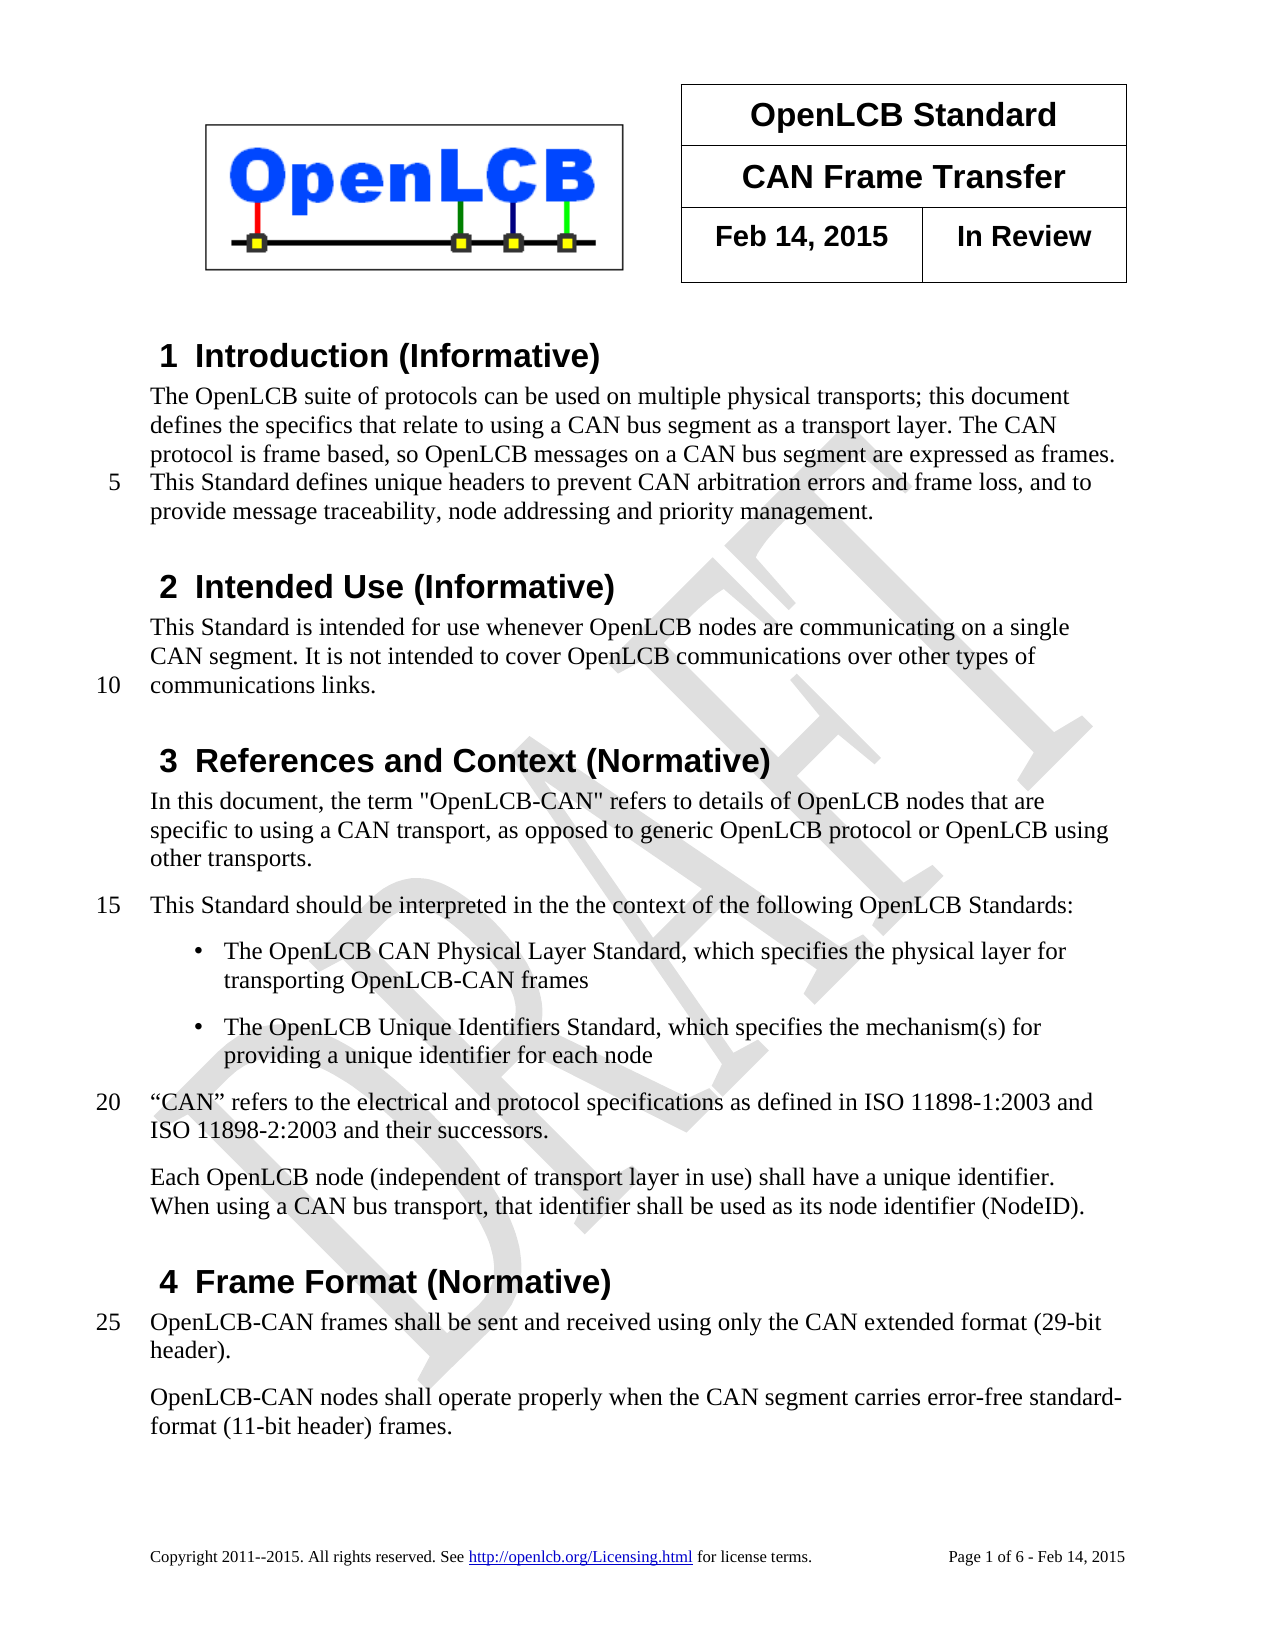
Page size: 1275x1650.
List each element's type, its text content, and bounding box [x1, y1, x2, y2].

text Each OpenLCB node (independent of transport layer in use) shall have a unique identifier. When using a CAN bus transport, that identifier shall be used as its node identifier (NodeID). [588, 1162, 1125, 1219]
text Each OpenLCB node (independent of transport layer in use) shall have a unique identifier. When using a CAN bus transport, that identifier shall be used as its node identifier (NodeID). [150, 1162, 291, 1219]
text This Standard should be interpreted in the the context of the following OpenLCB Standards: [758, 890, 881, 919]
text Each OpenLCB node (independent of transport layer in use) shall have a unique identifier. When using a CAN bus transport, that identifier shall be used as its node identifier (NodeID). [277, 1162, 477, 1219]
list The OpenLCB CAN Physical Layer Standard, which specifies the physical layer for transporting OpenLCB-CAN frames [508, 936, 672, 994]
text OpenLCB-CAN frames shall be sent and received using only the CAN extended format (29-bit header). [457, 1307, 1125, 1364]
subtitle References and Context (Normative) [539, 741, 759, 780]
text The OpenLCB suite of protocols can be used on multiple physical transports; this document defines the specifics that relate to using a CAN bus segment as a transport layer. The CAN protocol is frame based, so OpenLCB messages on a CAN bus segment are expressed as frames. This Standard defines unique headers to prevent CAN arbitration errors and frame loss, and to provide message traceability, node addressing and priority management. [150, 381, 1125, 525]
text In this document, the term "OpenLCB-CAN" refers to details of OpenLCB nodes that are specific to using a CAN transport, as opposed to generic OpenLCB protocol or OpenLCB using other transports. [808, 786, 1125, 872]
text “CAN” refers to the electrical and protocol specifications as defined in ISO 11898-1:2003 and ISO 11898-2:2003 and their successors. [211, 1087, 416, 1144]
text OpenLCB-CAN nodes shall operate properly when the CAN segment carries error-free standard-format (11-bit header) frames. [150, 1382, 1125, 1439]
list The OpenLCB CAN Physical Layer Standard, which specifies the physical layer for transporting OpenLCB-CAN frames [367, 936, 512, 994]
text “CAN” refers to the electrical and protocol specifications as defined in ISO 11898-1:2003 and ISO 11898-2:2003 and their successors. [405, 1087, 526, 1144]
subtitle References and Context (Normative) [1041, 741, 1125, 780]
text This Standard is intended for use whenever OpenLCB nodes are communicating on a single CAN segment. It is not intended to cover OpenLCB communications over other types of communications links. [665, 612, 978, 698]
subtitle References and Context (Normative) [798, 741, 1033, 780]
subtitle Frame Format (Normative) [514, 1262, 1125, 1301]
text This Standard is intended for use whenever OpenLCB nodes are communicating on a single CAN segment. It is not intended to cover OpenLCB communications over other types of communications links. [935, 612, 1125, 698]
list The OpenLCB Unique Identifiers Standard, which specifies the mechanism(s) for providing a unique identifier for each node [438, 1012, 515, 1057]
text This Standard should be interpreted in the the context of the following OpenLCB Standards: [150, 890, 380, 919]
subtitle References and Context (Normative) [150, 741, 525, 780]
text This Standard should be interpreted in the the context of the following OpenLCB Standards: [457, 890, 621, 919]
text Each OpenLCB node (independent of transport layer in use) shall have a unique identifier. When using a CAN bus transport, that identifier shall be used as its node identifier (NodeID). [476, 1162, 583, 1219]
list The OpenLCB Unique Identifiers Standard, which specifies the mechanism(s) for providing a unique identifier for each node [706, 1012, 1125, 1069]
subtitle Frame Format (Normative) [150, 1262, 373, 1301]
list The OpenLCB CAN Physical Layer Standard, which specifies the physical layer for transporting OpenLCB-CAN frames [669, 936, 816, 994]
text This Standard should be interpreted in the the context of the following OpenLCB Standards: [621, 890, 699, 919]
text In this document, the term "OpenLCB-CAN" refers to details of OpenLCB nodes that are specific to using a CAN transport, as opposed to generic OpenLCB protocol or OpenLCB using other transports. [562, 800, 675, 872]
text In this document, the term "OpenLCB-CAN" refers to details of OpenLCB nodes that are specific to using a CAN transport, as opposed to generic OpenLCB protocol or OpenLCB using other transports. [150, 786, 588, 872]
list The OpenLCB Unique Identifiers Standard, which specifies the mechanism(s) for providing a unique identifier for each node [194, 1012, 451, 1069]
picture [204, 123, 624, 272]
subtitle Frame Format (Normative) [377, 1262, 494, 1301]
subtitle [766, 568, 886, 606]
text “CAN” refers to the electrical and protocol specifications as defined in ISO 11898-1:2003 and ISO 11898-2:2003 and their successors. [150, 1087, 216, 1144]
subtitle [891, 568, 1125, 606]
text OpenLCB-CAN frames shall be sent and received using only the CAN extended format (29-bit header). [150, 1307, 429, 1364]
list The OpenLCB CAN Physical Layer Standard, which specifies the physical layer for transporting OpenLCB-CAN frames [194, 936, 376, 994]
list The OpenLCB CAN Physical Layer Standard, which specifies the physical layer for transporting OpenLCB-CAN frames [827, 936, 1125, 994]
text This Standard is intended for use whenever OpenLCB nodes are communicating on a single CAN segment. It is not intended to cover OpenLCB communications over other types of communications links. [150, 612, 677, 698]
subtitle Introduction (Informative) [150, 336, 1125, 375]
text In this document, the term "OpenLCB-CAN" refers to details of OpenLCB nodes that are specific to using a CAN transport, as opposed to generic OpenLCB protocol or OpenLCB using other transports. [605, 786, 851, 872]
subtitle [703, 590, 742, 606]
text This Standard should be interpreted in the the context of the following OpenLCB Standards: [902, 890, 1125, 919]
text “CAN” refers to the electrical and protocol specifications as defined in ISO 11898-1:2003 and ISO 11898-2:2003 and their successors. [513, 1087, 1125, 1144]
list The OpenLCB Unique Identifiers Standard, which specifies the mechanism(s) for providing a unique identifier for each node [541, 1012, 721, 1069]
subtitle [725, 568, 783, 606]
subtitle Intended Use (Informative) [150, 568, 700, 606]
